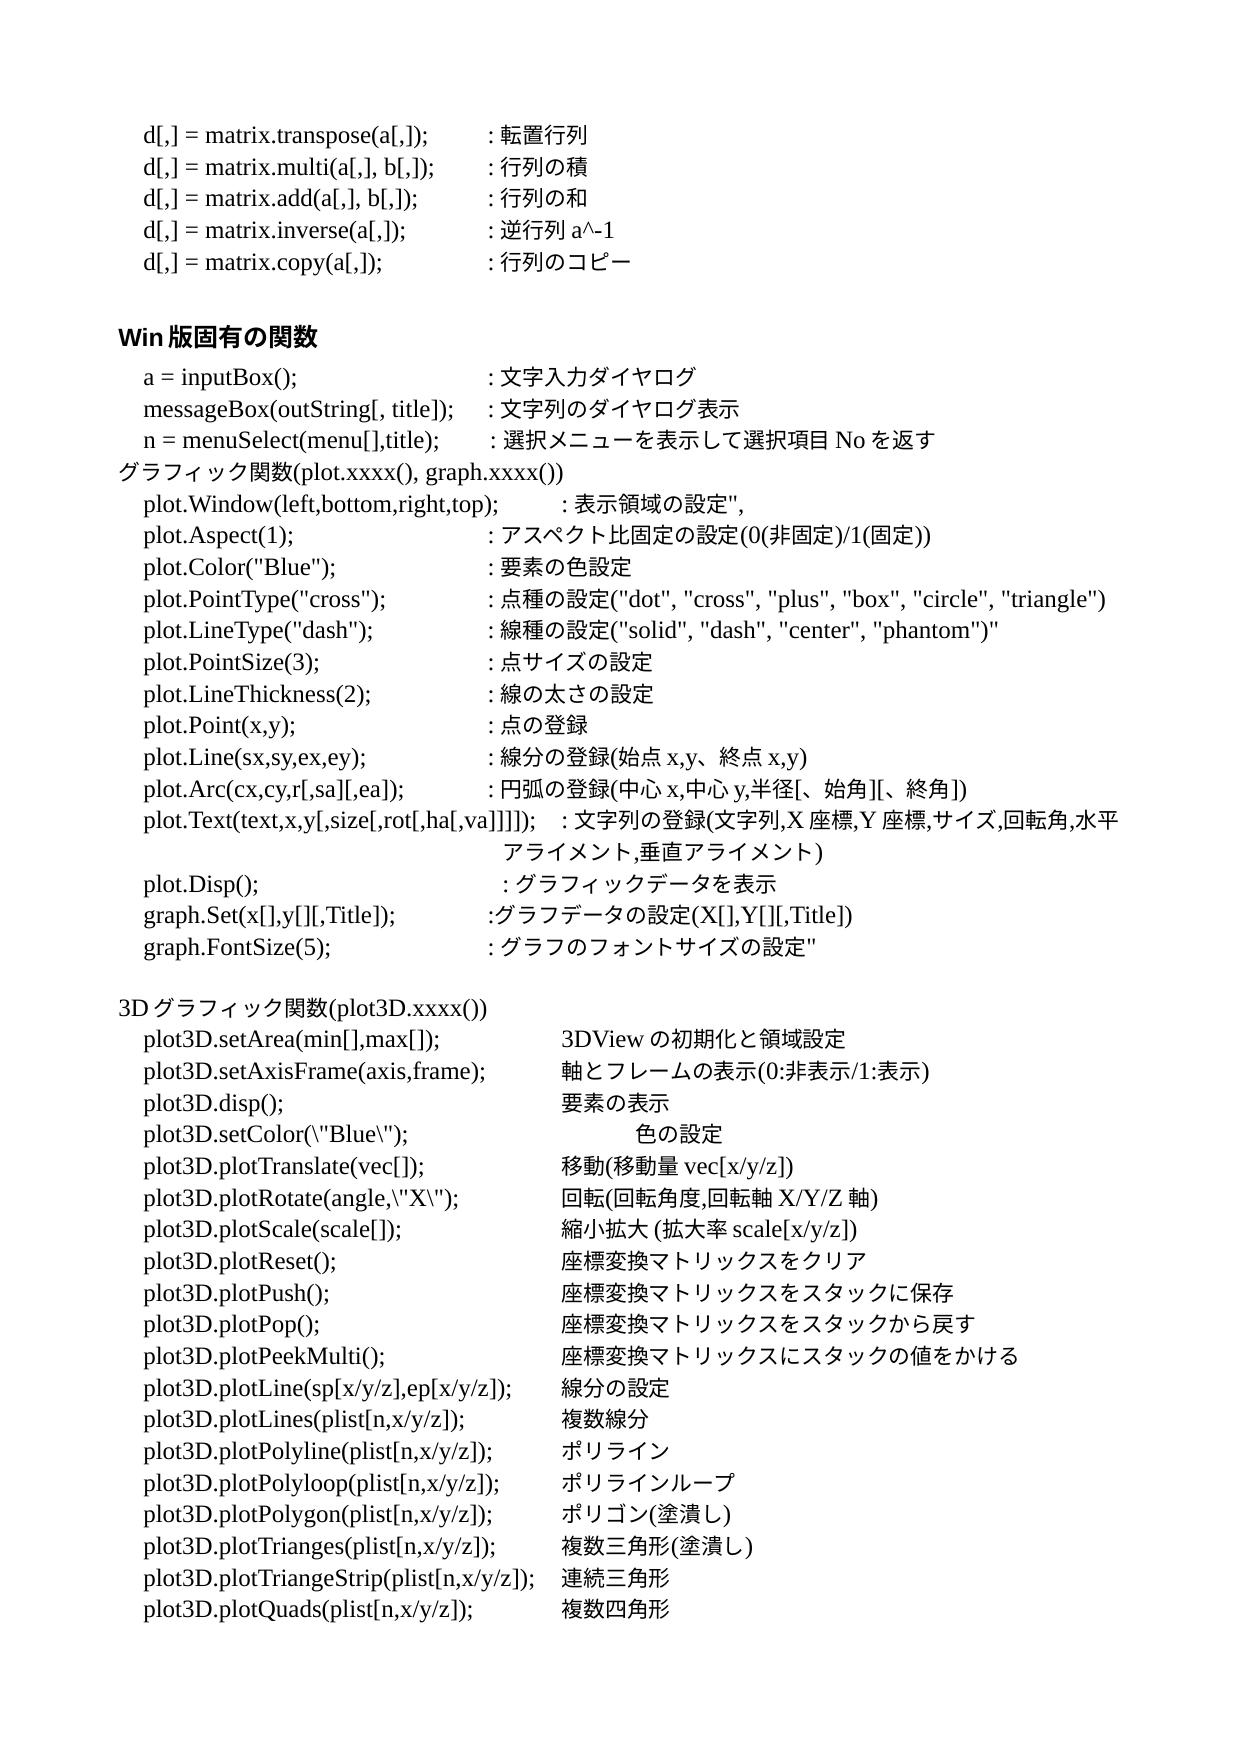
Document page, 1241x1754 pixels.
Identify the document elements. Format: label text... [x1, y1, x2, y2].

text plot3D.setAxisFrame(axis,frame); 軸とフレームの表示(0:非表示/1:表示) [118, 1054, 1122, 1086]
text plot3D.plotPop(); 座標変換マトリックスをスタックから戻す [118, 1307, 1122, 1339]
text plot.Arc(cx,cy,r[,sa][,ea]); : 円弧の登録(中心x,中心y,半径[、始角][、終角]) [118, 772, 1122, 803]
text plot.Aspect(1); : アスペクト比固定の設定(0(非固定)/1(固定)) [118, 518, 1122, 550]
text plot.Window(left,bottom,right,top); : 表示領域の設定", [118, 487, 1122, 518]
subtitle Win版固有の関数 [118, 318, 1122, 354]
text d[,] = matrix.copy(a[,]); : 行列のコピー [118, 245, 1122, 276]
text d[,] = matrix.inverse(a[,]); : 逆行列 a^-1 [118, 213, 1122, 245]
text plot.Line(sx,sy,ex,ey); : 線分の登録(始点x,y、終点x,y) [118, 740, 1122, 772]
text plot.Point(x,y); : 点の登録 [118, 708, 1122, 740]
text plot3D.setColor(\"Blue\"); 色の設定 [118, 1117, 1122, 1149]
text d[,] = matrix.add(a[,], b[,]); : 行列の和 [118, 181, 1122, 213]
text a = inputBox(); : 文字入力ダイヤログ [118, 360, 1122, 392]
text d[,] = matrix.transpose(a[,]); : 転置行列 [118, 118, 1122, 150]
text plot3D.plotPolyline(plist[n,x/y/z]); ポリライン [118, 1434, 1122, 1466]
text plot.Disp(); : グラフィックデータを表示 [118, 867, 1122, 898]
text plot3D.plotPush(); 座標変換マトリックスをスタックに保存 [118, 1276, 1122, 1307]
text plot3D.plotLine(sp[x/y/z],ep[x/y/z]); 線分の設定 [118, 1371, 1122, 1402]
text plot3D.plotTriangeStrip(plist[n,x/y/z]); 連続三角形 [118, 1561, 1122, 1592]
text plot3D.disp(); 要素の表示 [118, 1086, 1122, 1117]
text plot3D.plotLines(plist[n,x/y/z]); 複数線分 [118, 1402, 1122, 1434]
text plot3D.plotTranslate(vec[]); 移動(移動量 vec[x/y/z]) [118, 1149, 1122, 1181]
text plot3D.plotQuads(plist[n,x/y/z]); 複数四角形 [118, 1592, 1122, 1624]
text plot3D.plotReset(); 座標変換マトリックスをクリア [118, 1244, 1122, 1276]
text plot.Text(text,x,y[,size[,rot[,ha[,va]]]]); : 文字列の登録(文字列,X座標,Y座標,サイズ,回転角,水平アライメント,垂直アライメント) [118, 803, 1122, 867]
text plot.PointSize(3); : 点サイズの設定 [118, 645, 1122, 677]
text n = menuSelect(menu[],title); : 選択メニューを表示して選択項目Noを返す [118, 423, 1122, 455]
text plot3D.setArea(min[],max[]); 3DViewの初期化と領域設定 [118, 1022, 1122, 1054]
text plot3D.plotPeekMulti(); 座標変換マトリックスにスタックの値をかける [118, 1339, 1122, 1371]
text plot3D.plotPolyloop(plist[n,x/y/z]); ポリラインループ [118, 1466, 1122, 1497]
text グラフィック関数(plot.xxxx(), graph.xxxx()) [118, 455, 1122, 487]
text plot.LineThickness(2); : 線の太さの設定 [118, 677, 1122, 708]
text graph.FontSize(5); : グラフのフォントサイズの設定" [118, 930, 1122, 962]
text plot.PointType("cross"); : 点種の設定("dot", "cross", "plus", "box", "circle", "triangle") [118, 582, 1122, 613]
text 3Dグラフィック関数(plot3D.xxxx()) [118, 991, 1122, 1022]
text d[,] = matrix.multi(a[,], b[,]); : 行列の積 [118, 150, 1122, 181]
text graph.Set(x[],y[][,Title]); :グラフデータの設定(X[],Y[][,Title]) [118, 898, 1122, 930]
text plot3D.plotScale(scale[]); 縮小拡大 (拡大率 scale[x/y/z]) [118, 1212, 1122, 1244]
text plot3D.plotTrianges(plist[n,x/y/z]); 複数三角形(塗潰し) [118, 1529, 1122, 1561]
text plot3D.plotRotate(angle,\"X\"); 回転(回転角度,回転軸 X/Y/Z軸) [118, 1181, 1122, 1212]
text plot.Color("Blue"); : 要素の色設定 [118, 550, 1122, 582]
text messageBox(outString[, title]); : 文字列のダイヤログ表示 [118, 392, 1122, 423]
text plot.LineType("dash"); : 線種の設定("solid", "dash", "center", "phantom")" [118, 613, 1122, 645]
text plot3D.plotPolygon(plist[n,x/y/z]); ポリゴン(塗潰し) [118, 1497, 1122, 1529]
